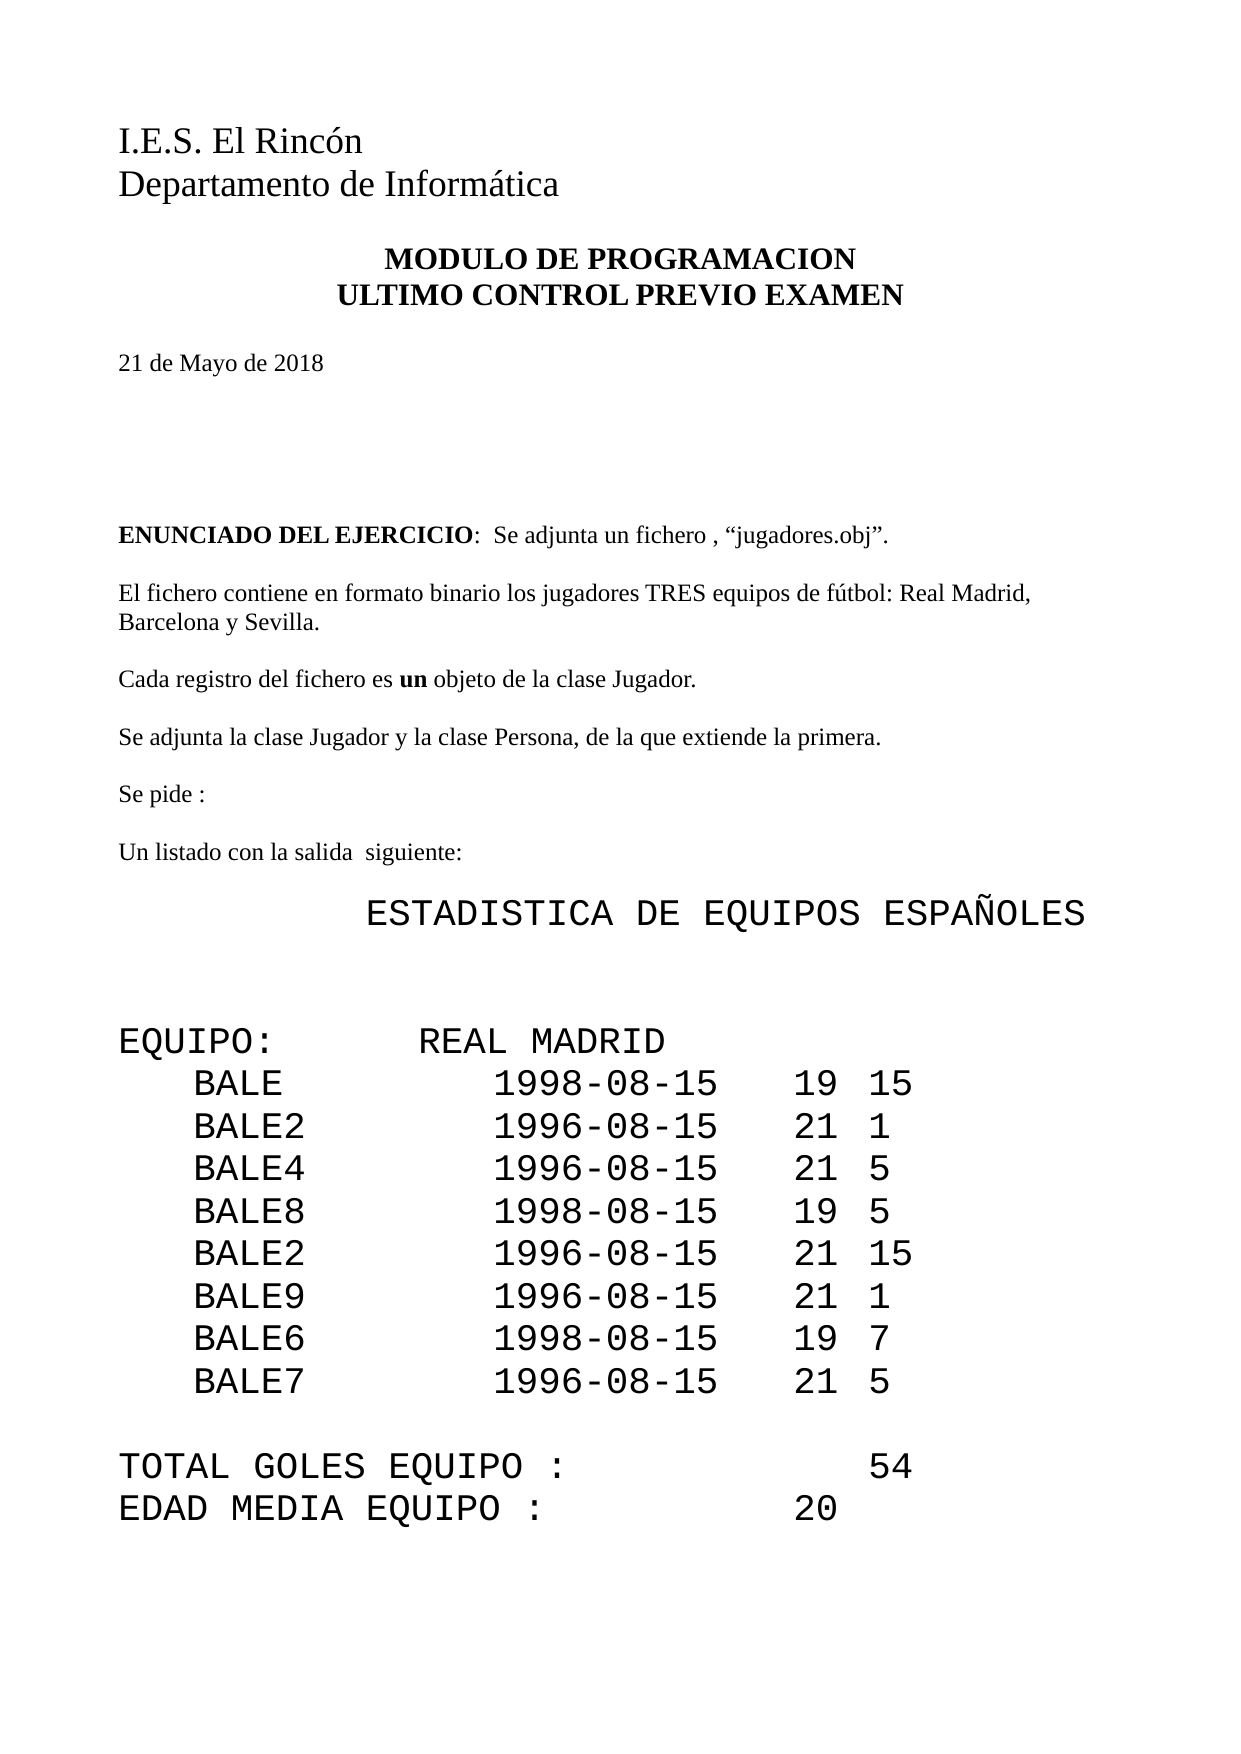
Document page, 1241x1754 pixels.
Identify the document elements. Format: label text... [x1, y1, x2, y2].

text Departamento de Informática [118, 161, 1122, 204]
text BALE4 1996-08-15 21 5 [118, 1149, 1122, 1192]
text EQUIPO: REAL MADRID [118, 1022, 1122, 1064]
text BALE 1998-08-15 19 15 [118, 1064, 1122, 1107]
text BALE7 1996-08-15 21 5 [118, 1362, 1122, 1404]
text ULTIMO CONTROL PREVIO EXAMEN [118, 276, 1122, 312]
text BALE8 1998-08-15 19 5 [118, 1192, 1122, 1234]
text BALE6 1998-08-15 19 7 [118, 1319, 1122, 1362]
text ESTADISTICA DE EQUIPOS ESPAÑOLES [118, 894, 1122, 937]
text I.E.S. El Rincón [118, 118, 1122, 161]
text MODULO DE PROGRAMACION [118, 240, 1122, 276]
text Un listado con la salida siguiente: [118, 837, 1122, 866]
text BALE2 1996-08-15 21 1 [118, 1107, 1122, 1149]
text El fichero contiene en formato binario los jugadores TRES equipos de fútbol: Real Madrid, Barcelona y Sevilla. [118, 578, 1122, 636]
text 21 de Mayo de 2018 [118, 348, 1122, 377]
text Cada registro del fichero es un objeto de la clase Jugador. [118, 664, 1122, 693]
text TOTAL GOLES EQUIPO : 54 [118, 1447, 1122, 1489]
text EDAD MEDIA EQUIPO : 20 [118, 1489, 1122, 1532]
text ENUNCIADO DEL EJERCICIO: Se adjunta un fichero , “jugadores.obj”. [118, 521, 1122, 549]
text BALE9 1996-08-15 21 1 [118, 1277, 1122, 1319]
text Se adjunta la clase Jugador y la clase Persona, de la que extiende la primera. [118, 722, 1122, 751]
text BALE2 1996-08-15 21 15 [118, 1234, 1122, 1277]
text Se pide : [118, 779, 1122, 808]
